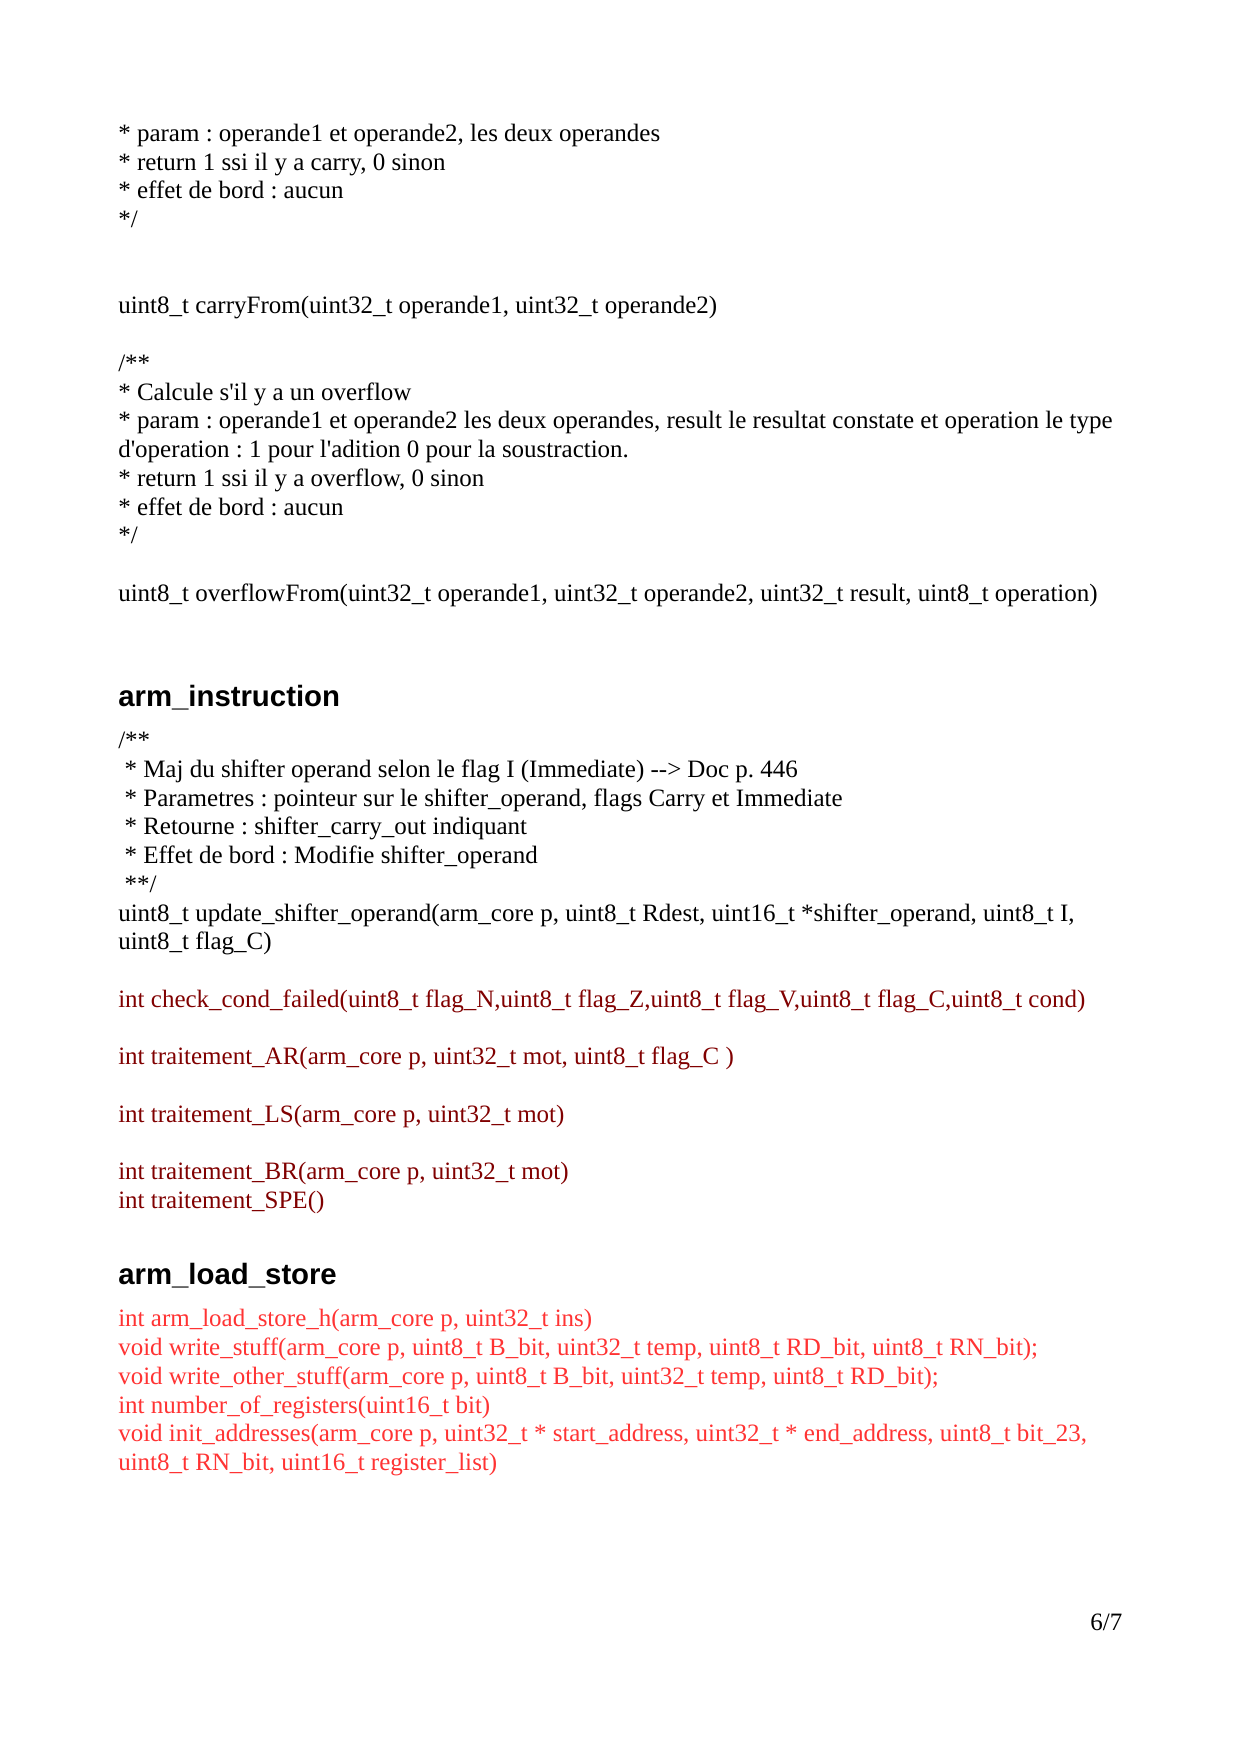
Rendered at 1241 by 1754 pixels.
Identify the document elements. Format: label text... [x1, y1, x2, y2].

text * param : operande1 et operande2 les deux operandes, result le resultat constate et operation le type d'operation : 1 pour l'adition 0 pour la soustraction. [118, 406, 1122, 463]
text int traitement_BR(arm_core p, uint32_t mot) [118, 1156, 1122, 1185]
text * effet de bord : aucun [118, 492, 1122, 521]
text * param : operande1 et operande2, les deux operandes [118, 118, 1122, 147]
text int traitement_LS(arm_core p, uint32_t mot) [118, 1099, 1122, 1128]
text */ [118, 204, 1122, 233]
text uint8_t overflowFrom(uint32_t operande1, uint32_t operande2, uint32_t result, uint8_t operation) [118, 578, 1122, 607]
text * Calcule s'il y a un overflow [118, 377, 1122, 406]
text * effet de bord : aucun [118, 176, 1122, 204]
text /** [118, 725, 1122, 754]
text uint8_t carryFrom(uint32_t operande1, uint32_t operande2) [118, 291, 1122, 319]
text int arm_load_store_h(arm_core p, uint32_t ins) [118, 1303, 1122, 1332]
text void init_addresses(arm_core p, uint32_t * start_address, uint32_t * end_address, uint8_t bit_23, uint8_t RN_bit, uint16_t register_list) [118, 1418, 1122, 1476]
text */ [118, 521, 1122, 549]
text * Retourne : shifter_carry_out indiquant [118, 811, 1122, 840]
text int number_of_registers(uint16_t bit) [118, 1390, 1122, 1418]
subtitle arm_instruction [118, 679, 1122, 713]
text **/ [118, 869, 1122, 898]
text * return 1 ssi il y a overflow, 0 sinon [118, 463, 1122, 492]
text * Maj du shifter operand selon le flag I (Immediate) --> Doc p. 446 [118, 754, 1122, 783]
text * Effet de bord : Modifie shifter_operand [118, 840, 1122, 869]
text * return 1 ssi il y a carry, 0 sinon [118, 147, 1122, 176]
text void write_other_stuff(arm_core p, uint8_t B_bit, uint32_t temp, uint8_t RD_bit); [118, 1361, 1122, 1390]
text * Parametres : pointeur sur le shifter_operand, flags Carry et Immediate [118, 783, 1122, 811]
subtitle arm_load_store [118, 1257, 1122, 1291]
text void write_stuff(arm_core p, uint8_t B_bit, uint32_t temp, uint8_t RD_bit, uint8_t RN_bit); [118, 1332, 1122, 1361]
text int traitement_SPE() [118, 1185, 1122, 1214]
text /** [118, 348, 1122, 377]
text int check_cond_failed(uint8_t flag_N,uint8_t flag_Z,uint8_t flag_V,uint8_t flag_C,uint8_t cond) [118, 984, 1122, 1013]
text int traitement_AR(arm_core p, uint32_t mot, uint8_t flag_C ) [118, 1041, 1122, 1070]
text uint8_t update_shifter_operand(arm_core p, uint8_t Rdest, uint16_t *shifter_operand, uint8_t I, uint8_t flag_C) [118, 898, 1122, 955]
